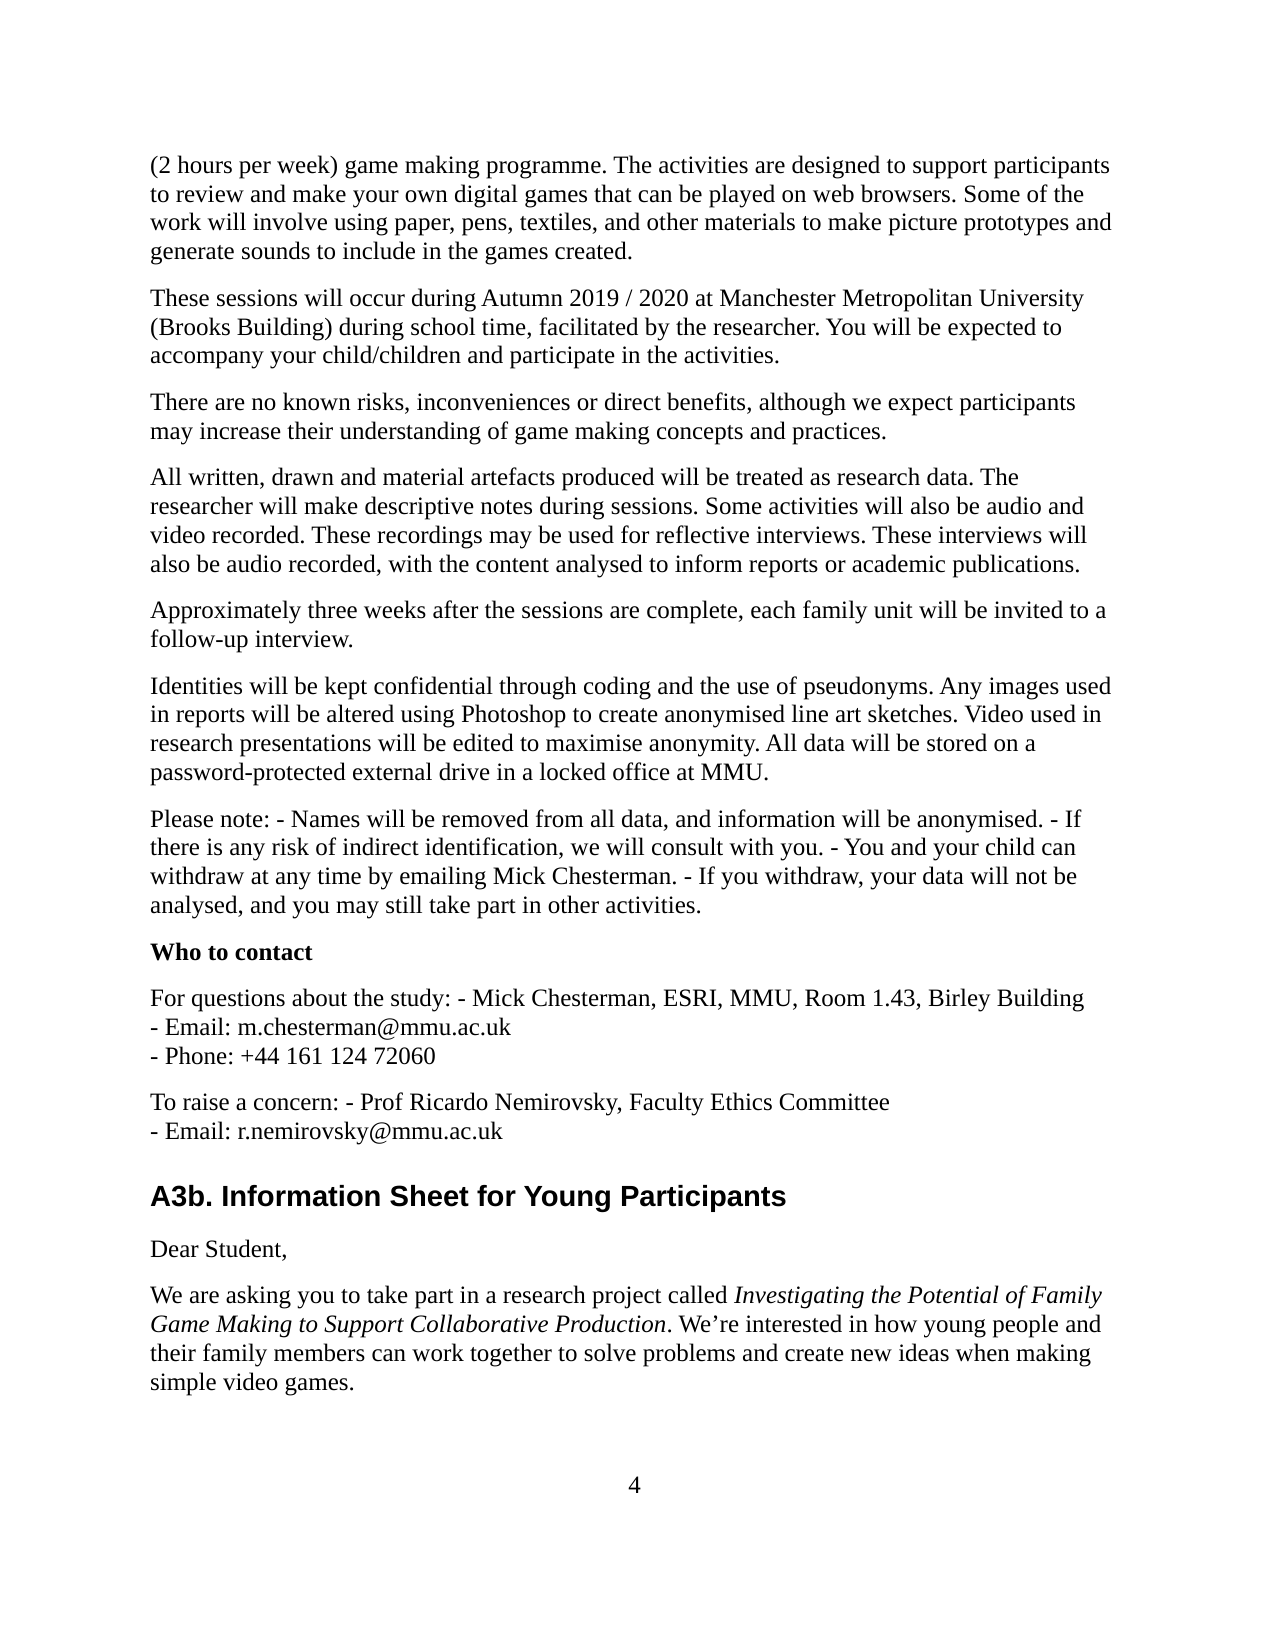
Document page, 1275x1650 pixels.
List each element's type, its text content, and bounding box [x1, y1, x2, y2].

text All written, drawn and material artefacts produced will be treated as research data. The researcher will make descriptive notes during sessions. Some activities will also be audio and video recorded. These recordings may be used for reflective interviews. These interviews will also be audio recorded, with the content analysed to inform reports or academic publications. [150, 462, 1125, 577]
text Please note: - Names will be removed from all data, and information will be anonymised. - If there is any risk of indirect identification, we will consult with you. - You and your child can withdraw at any time by emailing Mick Chesterman. - If you withdraw, your data will not be analysed, and you may still take part in other activities. [150, 804, 1125, 919]
text There are no known risks, inconveniences or direct benefits, although we expect participants may increase their understanding of game making concepts and practices. [150, 387, 1125, 444]
text Who to contact [150, 937, 1125, 965]
text Identities will be kept confidential through coding and the use of pseudonyms. Any images used in reports will be altered using Photoshop to create anonymised line art sketches. Video used in research presentations will be edited to maximise anonymity. All data will be stored on a password-protected external drive in a locked office at MMU. [150, 671, 1125, 786]
text Dear Student, [150, 1234, 1125, 1263]
subtitle A3b. Information Sheet for Young Participants [150, 1179, 1125, 1212]
text Approximately three weeks after the sessions are complete, each family unit will be invited to a follow-up interview. [150, 595, 1125, 653]
text To raise a concern: - Prof Ricardo Nemirovsky, Faculty Ethics Committee - Email: r.nemirovsky@mmu.ac.uk [150, 1087, 1125, 1145]
text These sessions will occur during Autumn 2019 / 2020 at Manchester Metropolitan University (Brooks Building) during school time, facilitated by the researcher. You will be expected to accompany your child/children and participate in the activities. [150, 283, 1125, 369]
text (2 hours per week) game making programme. The activities are designed to support participants to review and make your own digital games that can be played on web browsers. Some of the work will involve using paper, pens, textiles, and other materials to make picture prototypes and generate sounds to include in the games created. [150, 150, 1125, 265]
text We are asking you to take part in a research project called Investigating the Potential of Family Game Making to Support Collaborative Production. We’re interested in how young people and their family members can work together to solve problems and create new ideas when making simple video games. [150, 1281, 1125, 1396]
text For questions about the study: - Mick Chesterman, ESRI, MMU, Room 1.43, Birley Building - Email: m.chesterman@mmu.ac.uk - Phone: +44 161 124 72060 [150, 983, 1125, 1069]
